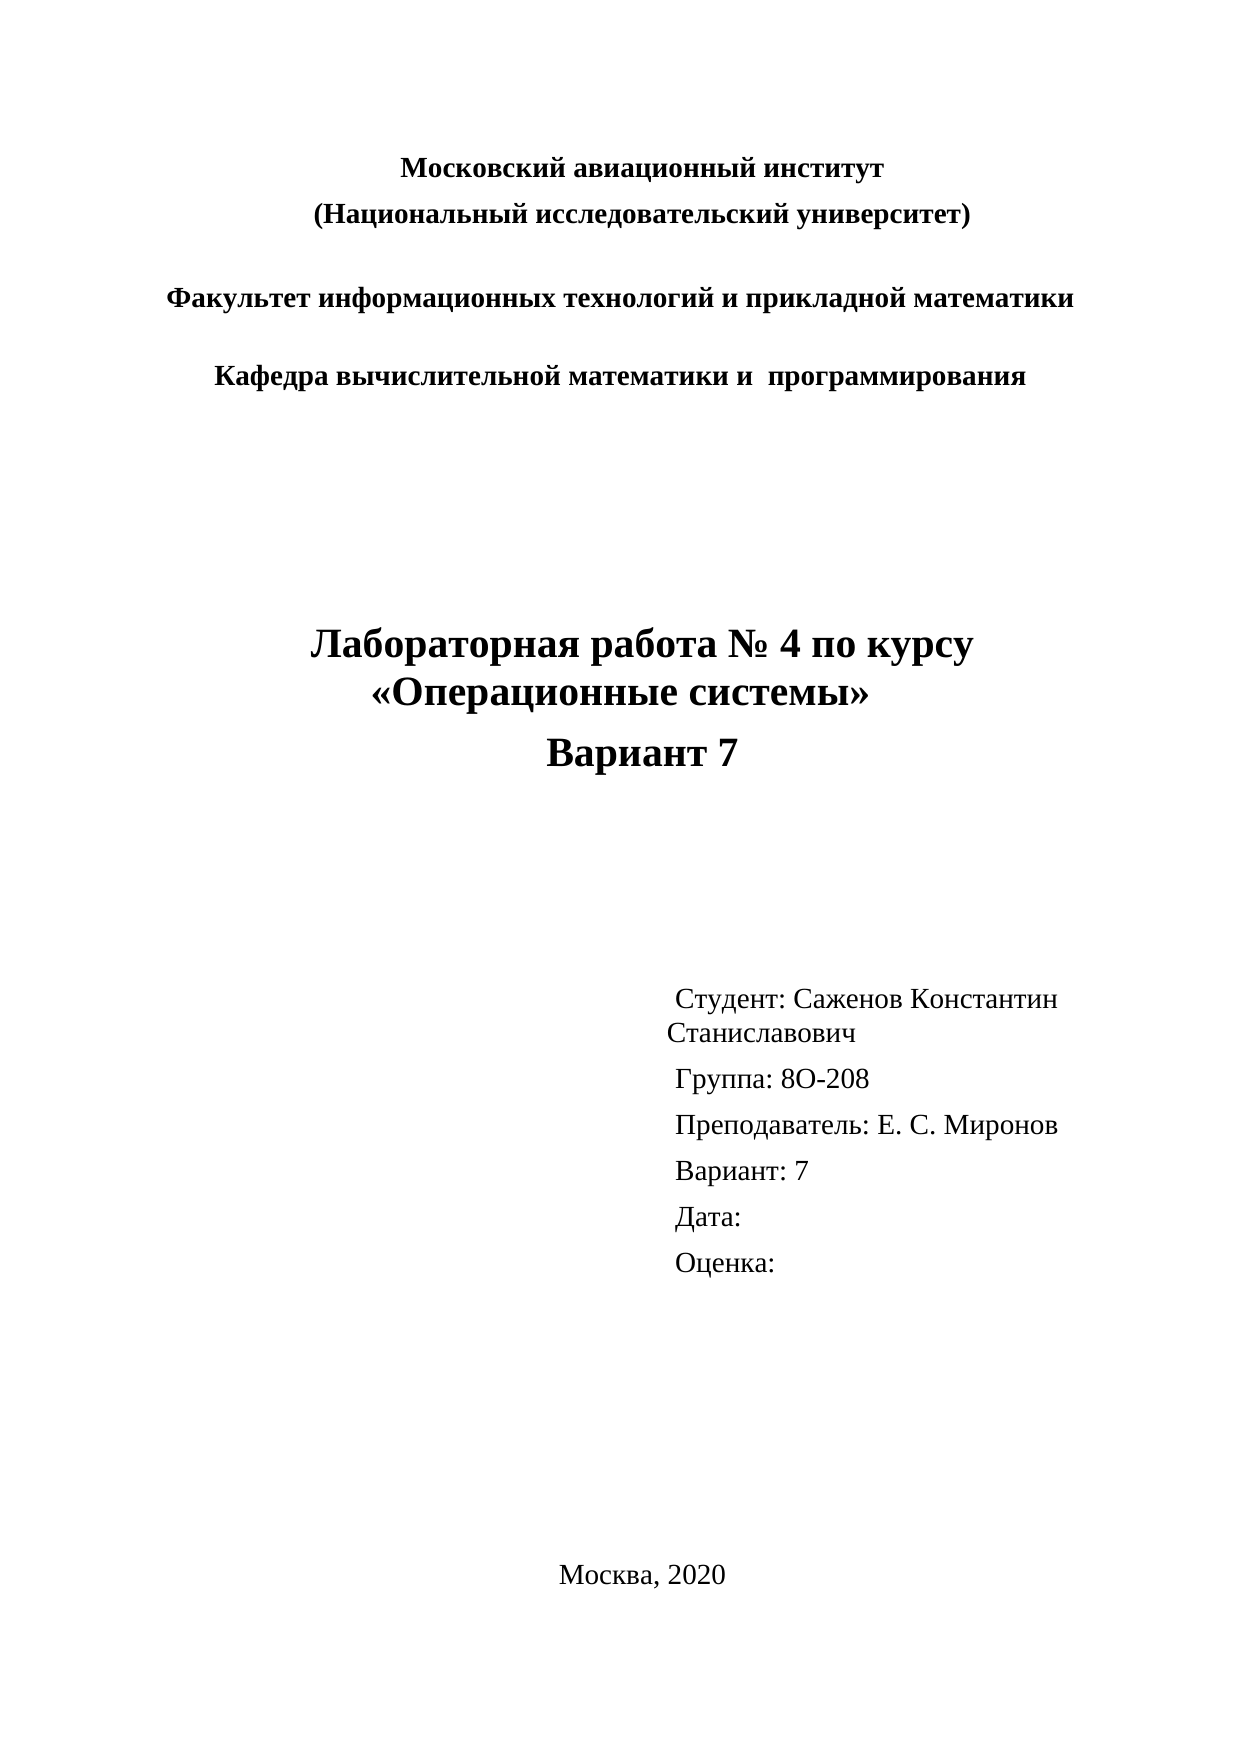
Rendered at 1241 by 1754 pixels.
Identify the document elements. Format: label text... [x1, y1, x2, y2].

text Кафедра вычислительной математики и программирования [150, 358, 1091, 391]
text Группа: 8О-208 [667, 1061, 1091, 1094]
text Дата: [667, 1199, 1091, 1233]
text Оценка: [667, 1245, 1091, 1279]
text Лабораторная работа № 4 по курсу «Операционные системы» [150, 619, 1091, 715]
text Московский авиационный институт [150, 150, 1091, 183]
text Студент: Саженов Константин Станиславович [667, 981, 1091, 1048]
text Преподаватель: Е. С. Миронов [667, 1107, 1091, 1141]
text Вариант: 7 [667, 1153, 1091, 1187]
text Факультет информационных технологий и прикладной математики [150, 281, 1091, 314]
text Вариант 7 [150, 727, 1091, 775]
text (Национальный исследовательский университет) [150, 196, 1091, 229]
